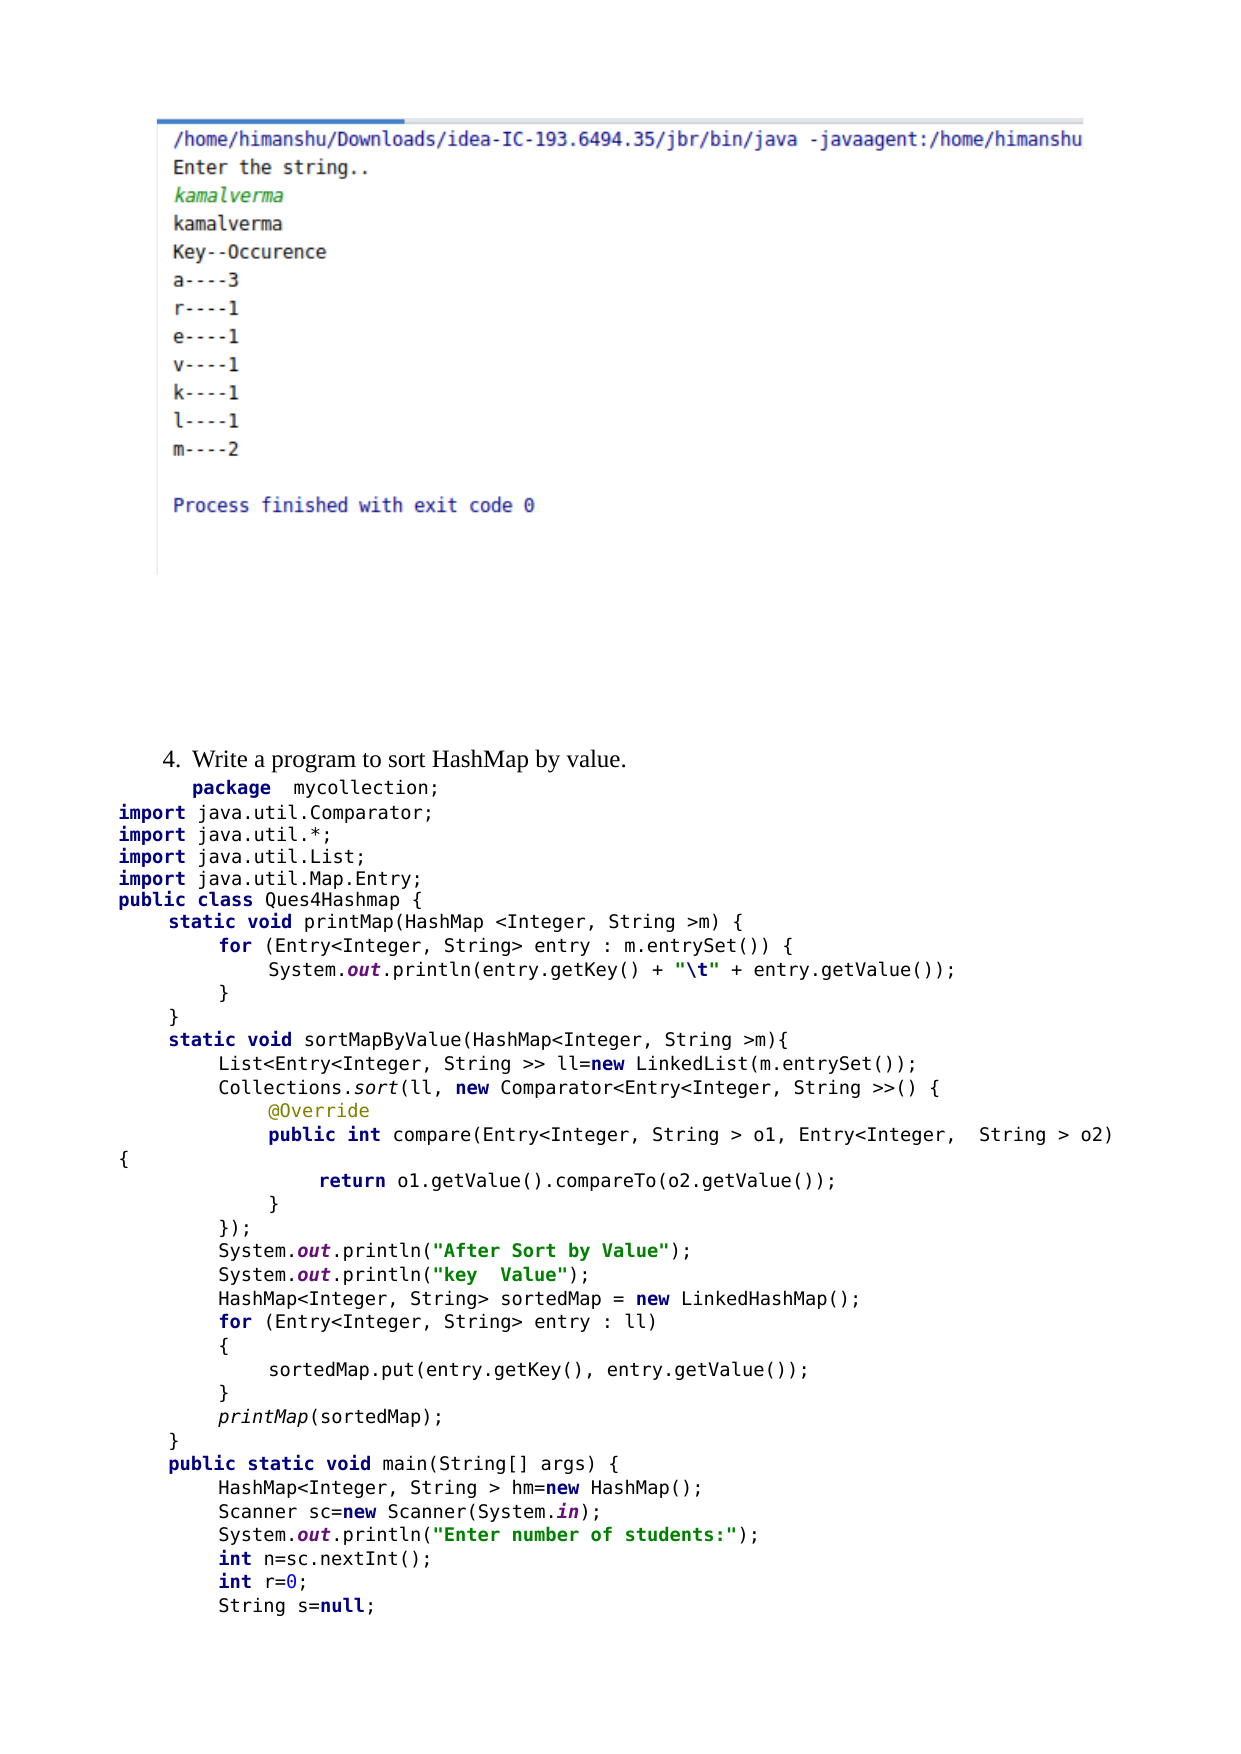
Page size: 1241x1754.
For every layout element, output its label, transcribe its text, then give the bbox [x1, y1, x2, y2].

text @Override [118, 1100, 1122, 1124]
text import java.util.Map.Entry; [118, 867, 1122, 889]
text Collections.sort(ll, new Comparator<Entry<Integer, String >>() { [118, 1077, 1122, 1100]
text } [118, 1430, 1122, 1453]
text static void sortMapByValue(HashMap<Integer, String >m){ [118, 1029, 1122, 1053]
text } [118, 982, 1122, 1006]
text String s=null; [118, 1595, 1122, 1619]
text Scanner sc=new Scanner(System.in); [118, 1501, 1122, 1524]
text return o1.getValue().compareTo(o2.getValue()); [118, 1169, 1122, 1193]
text System.out.println(entry.getKey() + "\t" + entry.getValue()); [118, 958, 1122, 982]
text HashMap<Integer, String > hm=new HashMap(); [118, 1477, 1122, 1501]
list Write a program to sort HashMap by value. [162, 744, 1122, 772]
text System.out.println("After Sort by Value"); [118, 1241, 1122, 1264]
text int n=sc.nextInt(); [118, 1548, 1122, 1572]
text HashMap<Integer, String> sortedMap = new LinkedHashMap(); [118, 1288, 1122, 1311]
text sortedMap.put(entry.getKey(), entry.getValue()); [118, 1359, 1122, 1382]
text System.out.println("Enter number of students:"); [118, 1524, 1122, 1548]
picture [156, 118, 1084, 575]
text System.out.println("key Value"); [118, 1264, 1122, 1288]
text List<Entry<Integer, String >> ll=new LinkedList(m.entrySet()); [118, 1053, 1122, 1077]
text import java.util.Comparator; [118, 802, 1122, 824]
text import java.util.*; [118, 824, 1122, 846]
text import java.util.List; [118, 846, 1122, 867]
text printMap(sortedMap); [118, 1406, 1122, 1430]
text public class Ques4Hashmap { [118, 889, 1122, 911]
text }); [118, 1217, 1122, 1241]
text for (Entry<Integer, String> entry : m.entrySet()) { [118, 935, 1122, 958]
text int r=0; [118, 1572, 1122, 1595]
text public int compare(Entry<Integer, String > o1, Entry<Integer, String > o2) { [118, 1124, 1122, 1169]
text } [118, 1382, 1122, 1406]
text } [118, 1006, 1122, 1029]
text } [118, 1193, 1122, 1217]
list package mycollection; [162, 777, 1122, 799]
text static void printMap(HashMap <Integer, String >m) { [118, 911, 1122, 935]
text for (Entry<Integer, String> entry : ll) [118, 1311, 1122, 1335]
text public static void main(String[] args) { [118, 1453, 1122, 1477]
text { [118, 1335, 1122, 1359]
